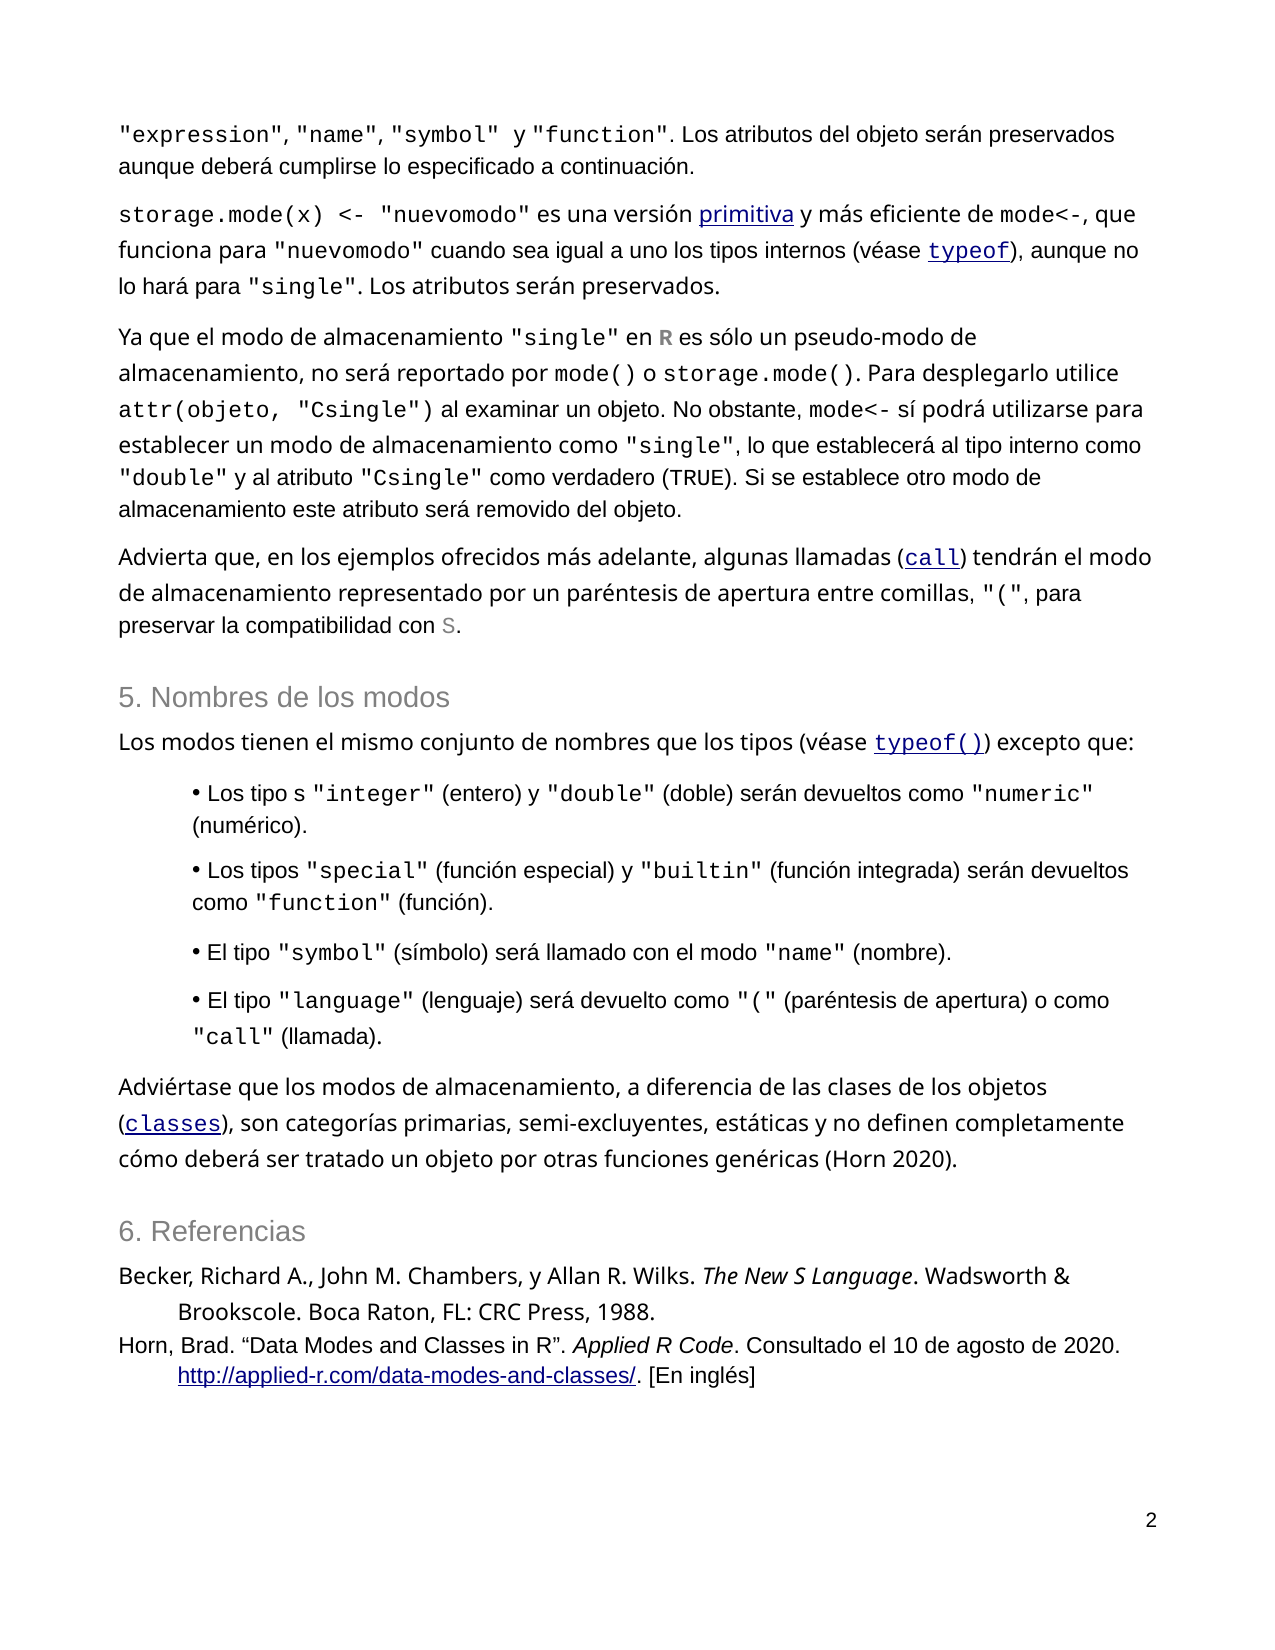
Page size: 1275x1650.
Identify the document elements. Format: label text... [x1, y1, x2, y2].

subtitle 6. Referencias [118, 1214, 1157, 1247]
subtitle 5. Nombres de los modos [118, 680, 1157, 714]
list Los tipo s "integer" (entero) y "double" (doble) serán devueltos como "numeric" (numérico). [118, 777, 1157, 838]
text Los modos tienen el mismo conjunto de nombres que los tipos (véase typeof()) excepto que: [118, 726, 1157, 758]
text Adviértase que los modos de almacenamiento, a diferencia de las clases de los objetos (classes), son categorías primarias, semi-excluyentes, estáticas y no definen completamente cómo deberá ser tratado un objeto por otras funciones genéricas (Horn 2020). [118, 1071, 1157, 1174]
text "expression", "name", "symbol" y "function". Los atributos del objeto serán preservados aunque deberá cumplirse lo especificado a continuación. [118, 118, 1157, 180]
text Becker, Richard A., John M. Chambers, y Allan R. Wilks. The New S Language. Wadsworth & Brookscole. Boca Raton, FL: CRC Press, 1988. [118, 1260, 1157, 1327]
text Horn, Brad. “Data Modes and Classes in R”. Applied R Code. Consultado el 10 de agosto de 2020. http://applied-r.com/data-modes-and-classes/. [En inglés] [118, 1332, 1157, 1388]
list Los tipos "special" (función especial) y "builtin" (función integrada) serán devueltos como "function" (función). [118, 857, 1157, 917]
list El tipo "symbol" (símbolo) será llamado con el modo "name" (nombre). [118, 936, 1157, 968]
text Ya que el modo de almacenamiento "single" en R es sólo un pseudo-modo de almacenamiento, no será reportado por mode() o storage.mode(). Para desplegarlo utilice attr(objeto, "Csingle") al examinar un objeto. No obstante, mode<- sí podrá utilizarse para establecer un modo de almacenamiento como "single", lo que establecerá al tipo interno como "double" y al atributo "Csingle" como verdadero (TRUE). Si se establece otro modo de almacenamiento este atributo será removido del objeto. [118, 321, 1157, 523]
list El tipo "language" (lenguaje) será devuelto como "(" (paréntesis de apertura) o como "call" (llamada). [118, 987, 1157, 1051]
text storage.mode(x) <- "nuevomodo" es una versión primitiva y más eficiente de mode<-, que funciona para "nuevomodo" cuando sea igual a uno los tipos internos (véase typeof), aunque no lo hará para "single". Los atributos serán preservados. [118, 198, 1157, 302]
text Advierta que, en los ejemplos ofrecidos más adelante, algunas llamadas (call) tendrán el modo de almacenamiento representado por un paréntesis de apertura entre comillas, "(", para preservar la compatibilidad con S. [118, 541, 1157, 641]
